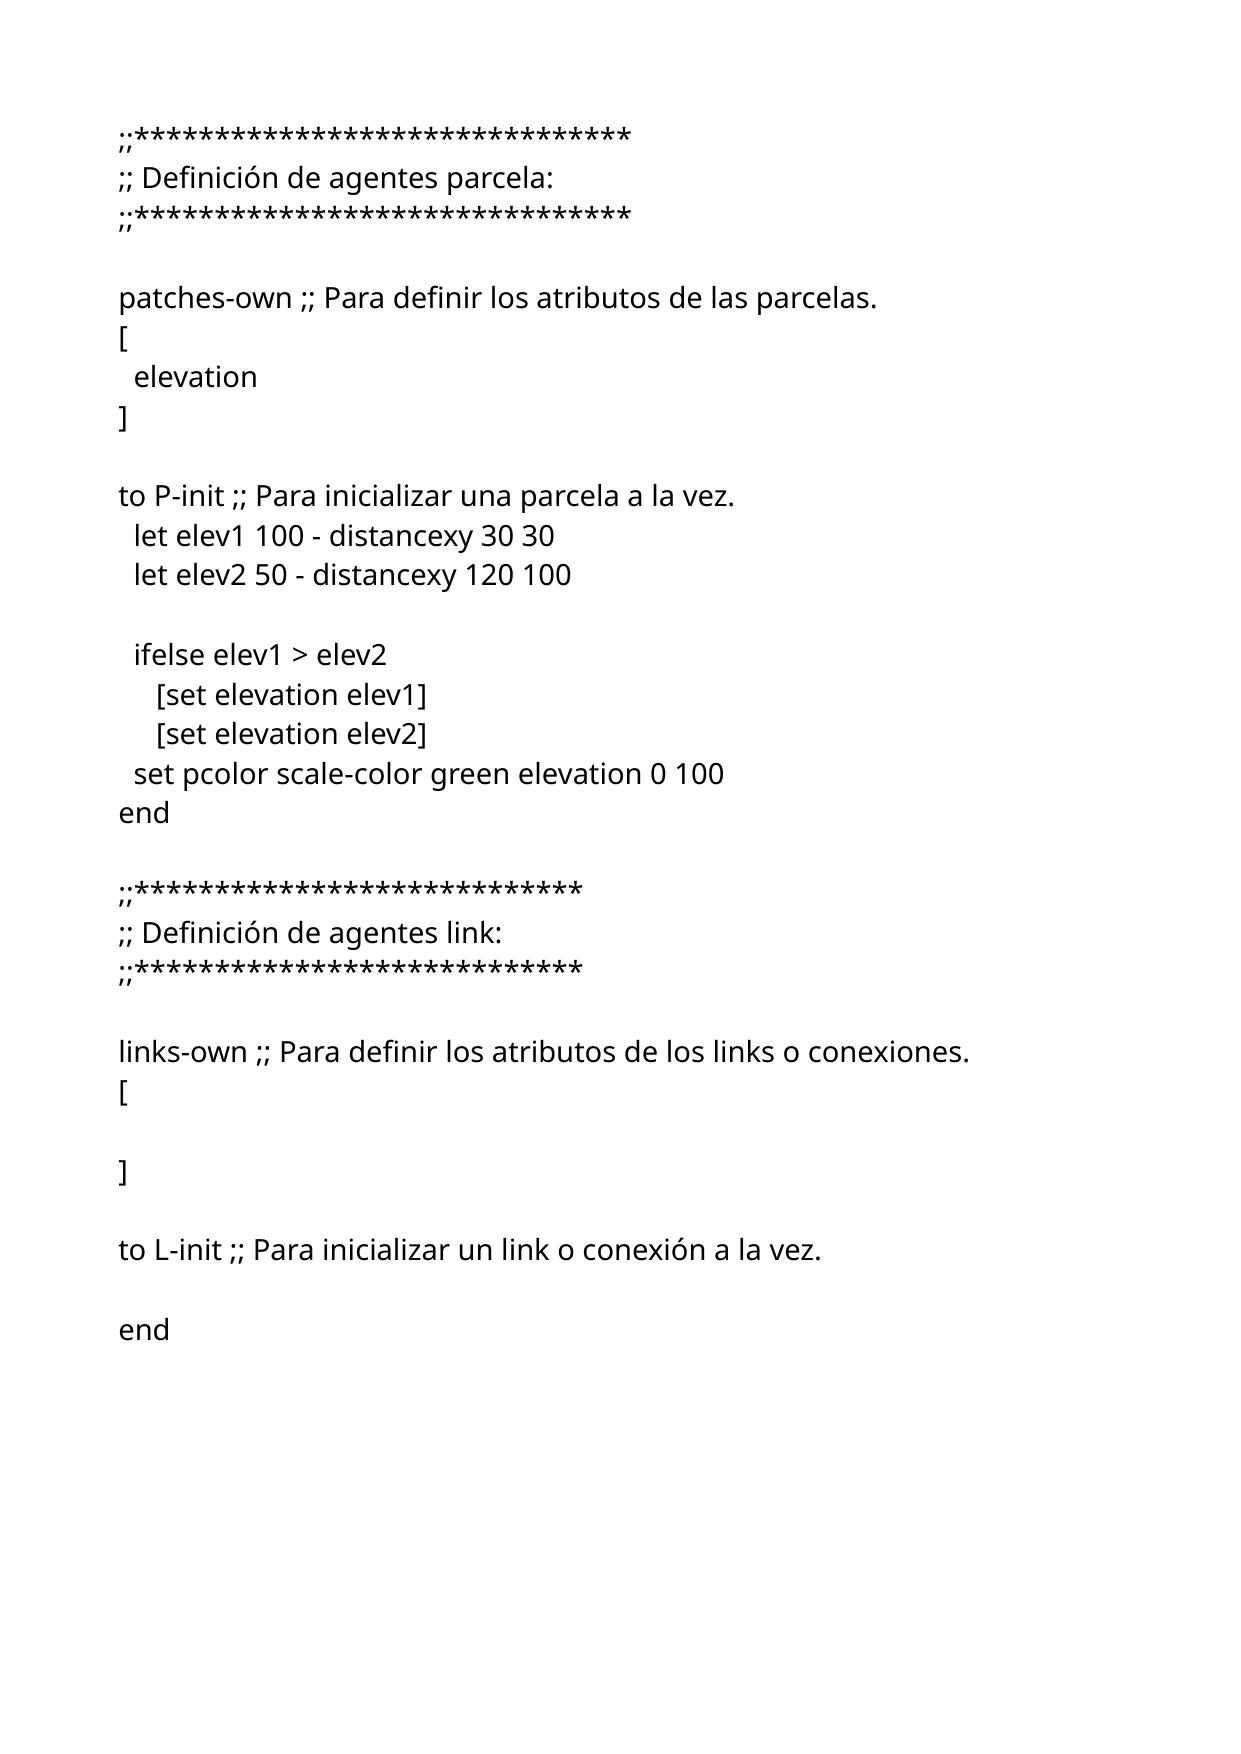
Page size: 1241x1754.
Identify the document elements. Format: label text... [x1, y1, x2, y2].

text to P-init ;; Para inicializar una parcela a la vez. [118, 475, 1122, 515]
text to L-init ;; Para inicializar un link o conexión a la vez. [118, 1229, 1122, 1269]
text ] [118, 396, 1122, 436]
text [ [118, 1071, 1122, 1110]
text ;;******************************* [118, 118, 1122, 158]
text links-own ;; Para definir los atributos de los links o conexiones. [118, 1031, 1122, 1071]
text end [118, 1309, 1122, 1348]
text ] [118, 1150, 1122, 1190]
text patches-own ;; Para definir los atributos de las parcelas. [118, 277, 1122, 317]
text ;;******************************* [118, 197, 1122, 237]
text [set elevation elev2] [118, 713, 1122, 753]
text ;; Definición de agentes link: [118, 912, 1122, 952]
text [set elevation elev1] [118, 674, 1122, 713]
text let elev1 100 - distancexy 30 30 [118, 515, 1122, 555]
text ;;**************************** [118, 952, 1122, 991]
text ;;**************************** [118, 872, 1122, 912]
text [ [118, 317, 1122, 356]
text end [118, 793, 1122, 832]
text ;; Definición de agentes parcela: [118, 158, 1122, 197]
text ifelse elev1 > elev2 [118, 634, 1122, 674]
text set pcolor scale-color green elevation 0 100 [118, 753, 1122, 793]
text elevation [118, 356, 1122, 396]
text let elev2 50 - distancexy 120 100 [118, 555, 1122, 594]
